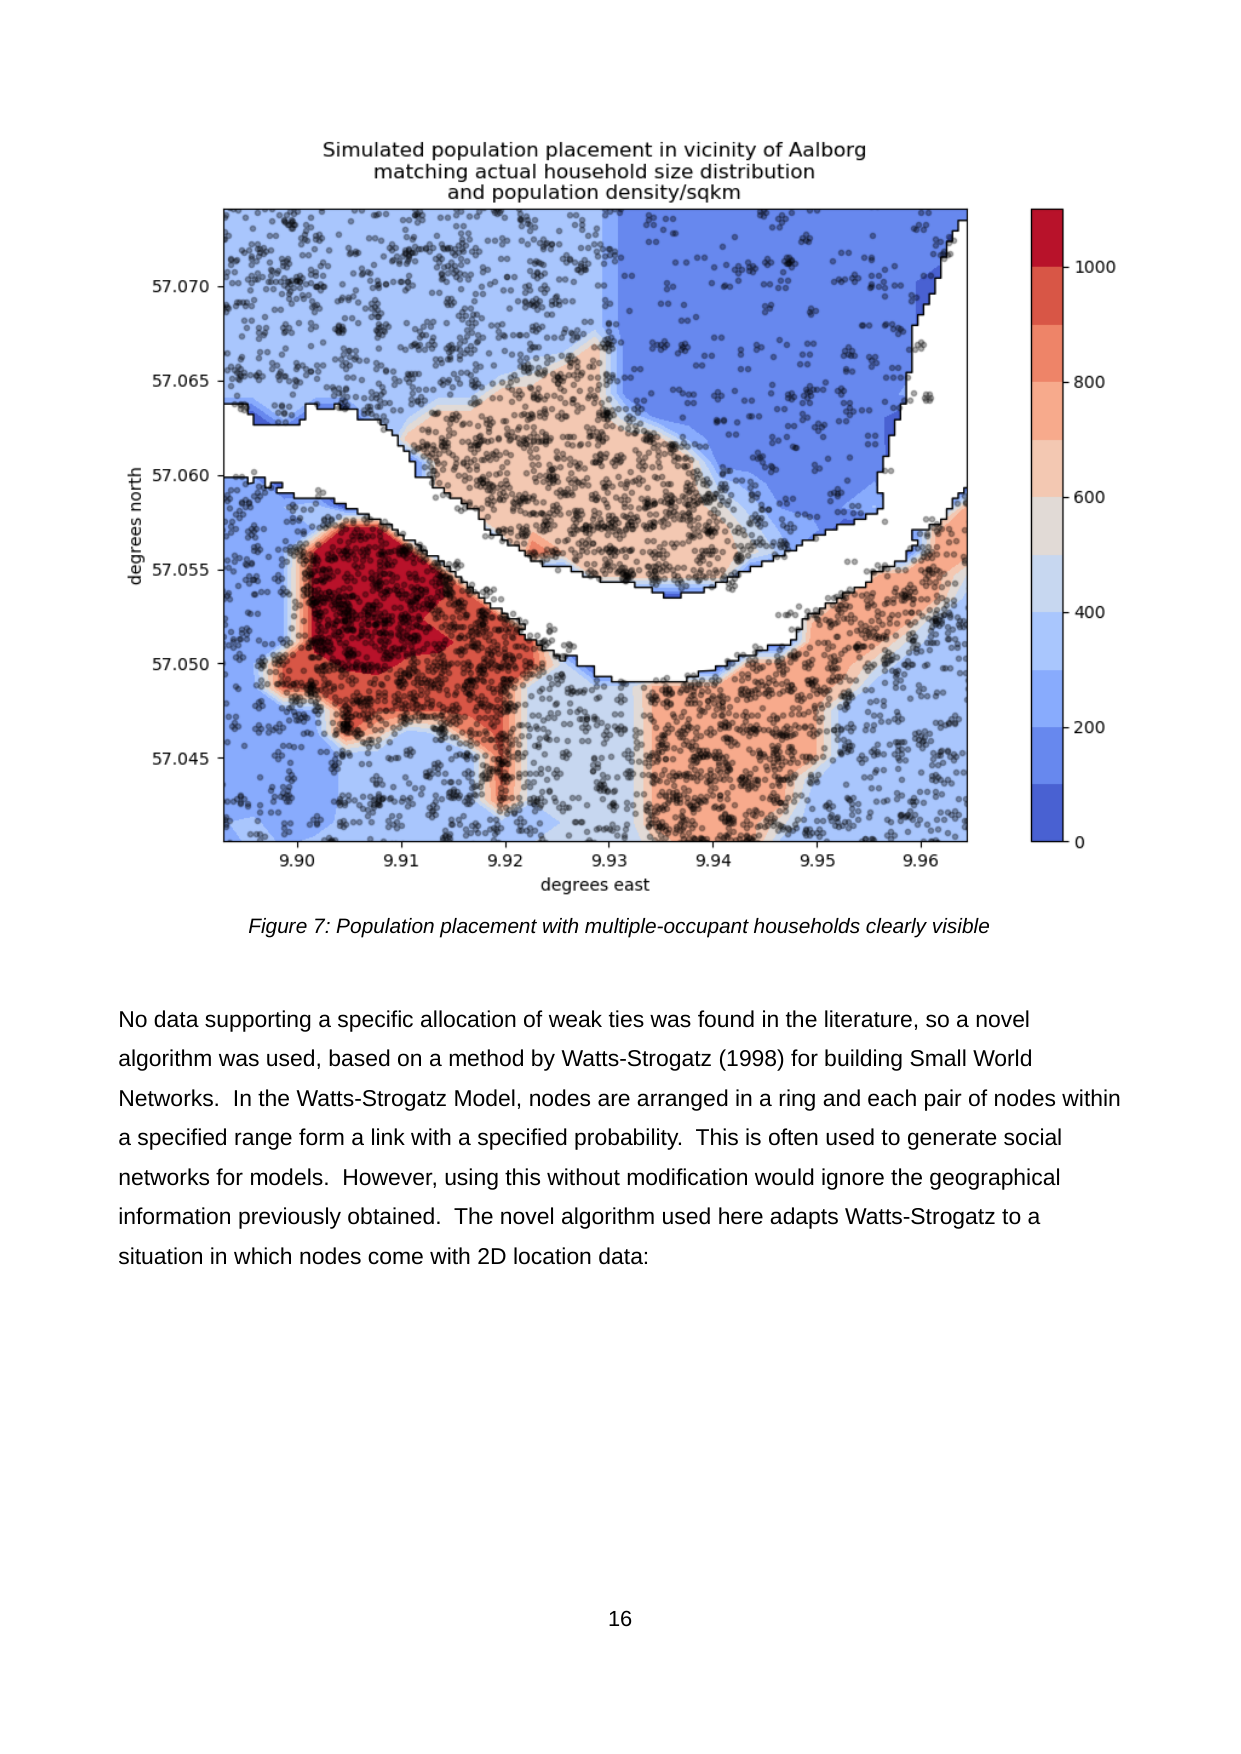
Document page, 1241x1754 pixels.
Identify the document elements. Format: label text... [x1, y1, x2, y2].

text No data supporting a specific allocation of weak ties was found in the literature, so a novel algorithm was used, based on a method by Watts-Strogatz (1998) for building Small World Networks. In the Watts-Strogatz Model, nodes are arranged in a ring and each pair of nodes within a specified range form a link with a specified probability. This is often used to generate social networks for models. However, using this without modification would ignore the geographical information previously obtained. The novel algorithm used here adapts Watts-Strogatz to a situation in which nodes come with 2D location data: [118, 1006, 1122, 1269]
text Figure 7: Population placement with multiple-occupant households clearly visible [118, 915, 1122, 938]
picture [118, 130, 1123, 915]
